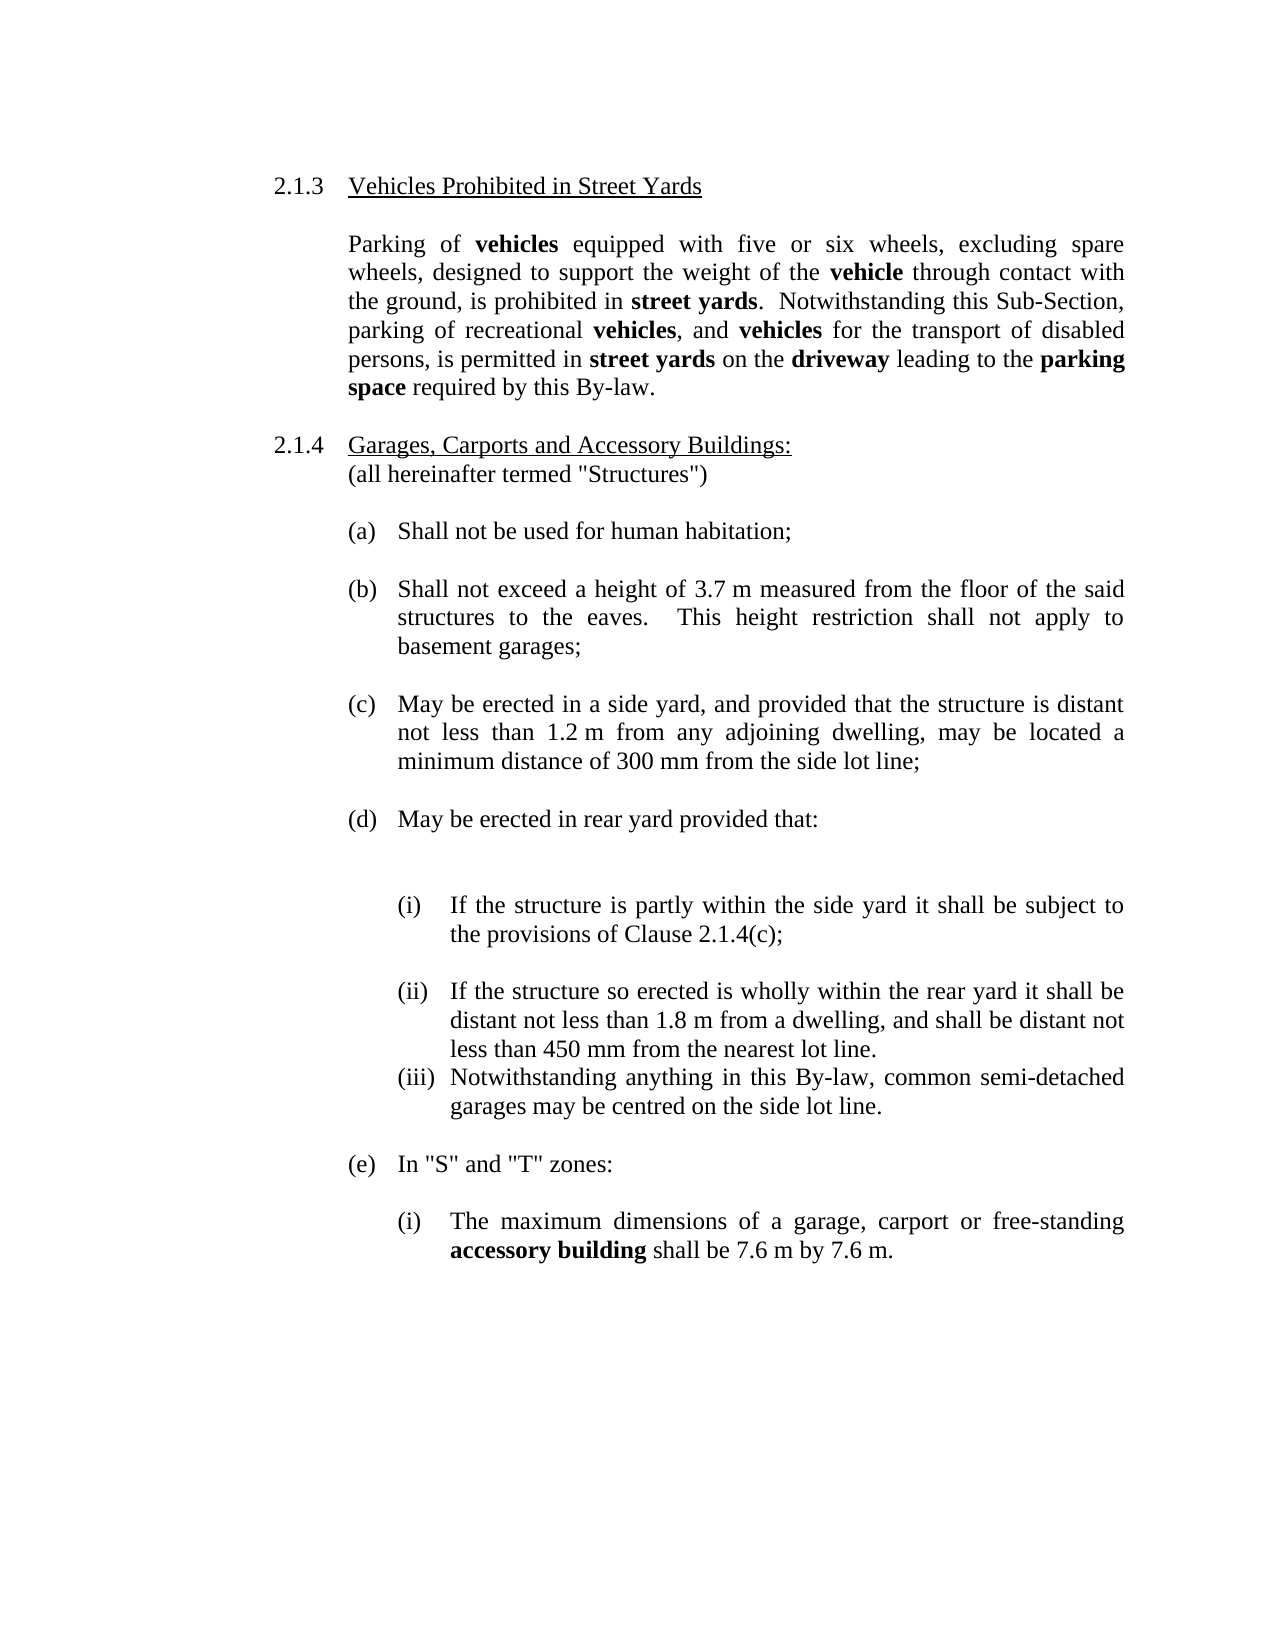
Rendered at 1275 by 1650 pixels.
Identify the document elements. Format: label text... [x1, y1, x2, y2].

text (e) In "S" and "T" zones: [150, 1149, 1125, 1177]
text (i) If the structure is partly within the side yard it shall be subject to the provisions of Clause 2.1.4(c); [397, 890, 1125, 947]
text (i) The maximum dimensions of a garage, carport or free-standing accessory building shall be 7.6 m by 7.6 m. [397, 1206, 1125, 1264]
text (c) May be erected in a side yard, and provided that the structure is distant not less than 1.2 m from any adjoining dwelling, may be located a minimum distance of 300 mm from the side lot line; [348, 689, 1125, 775]
text (iii) Notwithstanding anything in this By-law, common semi-detached garages may be centred on the side lot line. [397, 1062, 1125, 1120]
text (ii) If the structure so erected is wholly within the rear yard it shall be distant not less than 1.8 m from a dwelling, and shall be distant not less than 450 mm from the nearest lot line. [397, 976, 1125, 1062]
text 2.1.4 Garages, Carports and Accessory Buildings: [150, 430, 1125, 459]
text (all hereinafter termed "Structures") [348, 459, 1125, 487]
text (b) Shall not exceed a height of 3.7 m measured from the floor of the said structures to the eaves. This height restriction shall not apply to basement garages; [348, 574, 1125, 660]
text (a) Shall not be used for human habitation; [348, 516, 1125, 545]
text (d) May be erected in rear yard provided that: [150, 804, 1125, 832]
text 2.1.3 Vehicles Prohibited in Street Yards [150, 171, 1125, 200]
text Parking of vehicles equipped with five or six wheels, excluding spare wheels, designed to support the weight of the vehicle through contact with the ground, is prohibited in street yards. Notwithstanding this Sub-Section, parking of recreational vehicles, and vehicles for the transport of disabled persons, is permitted in street yards on the driveway leading to the parking space required by this By-law. [348, 229, 1125, 401]
